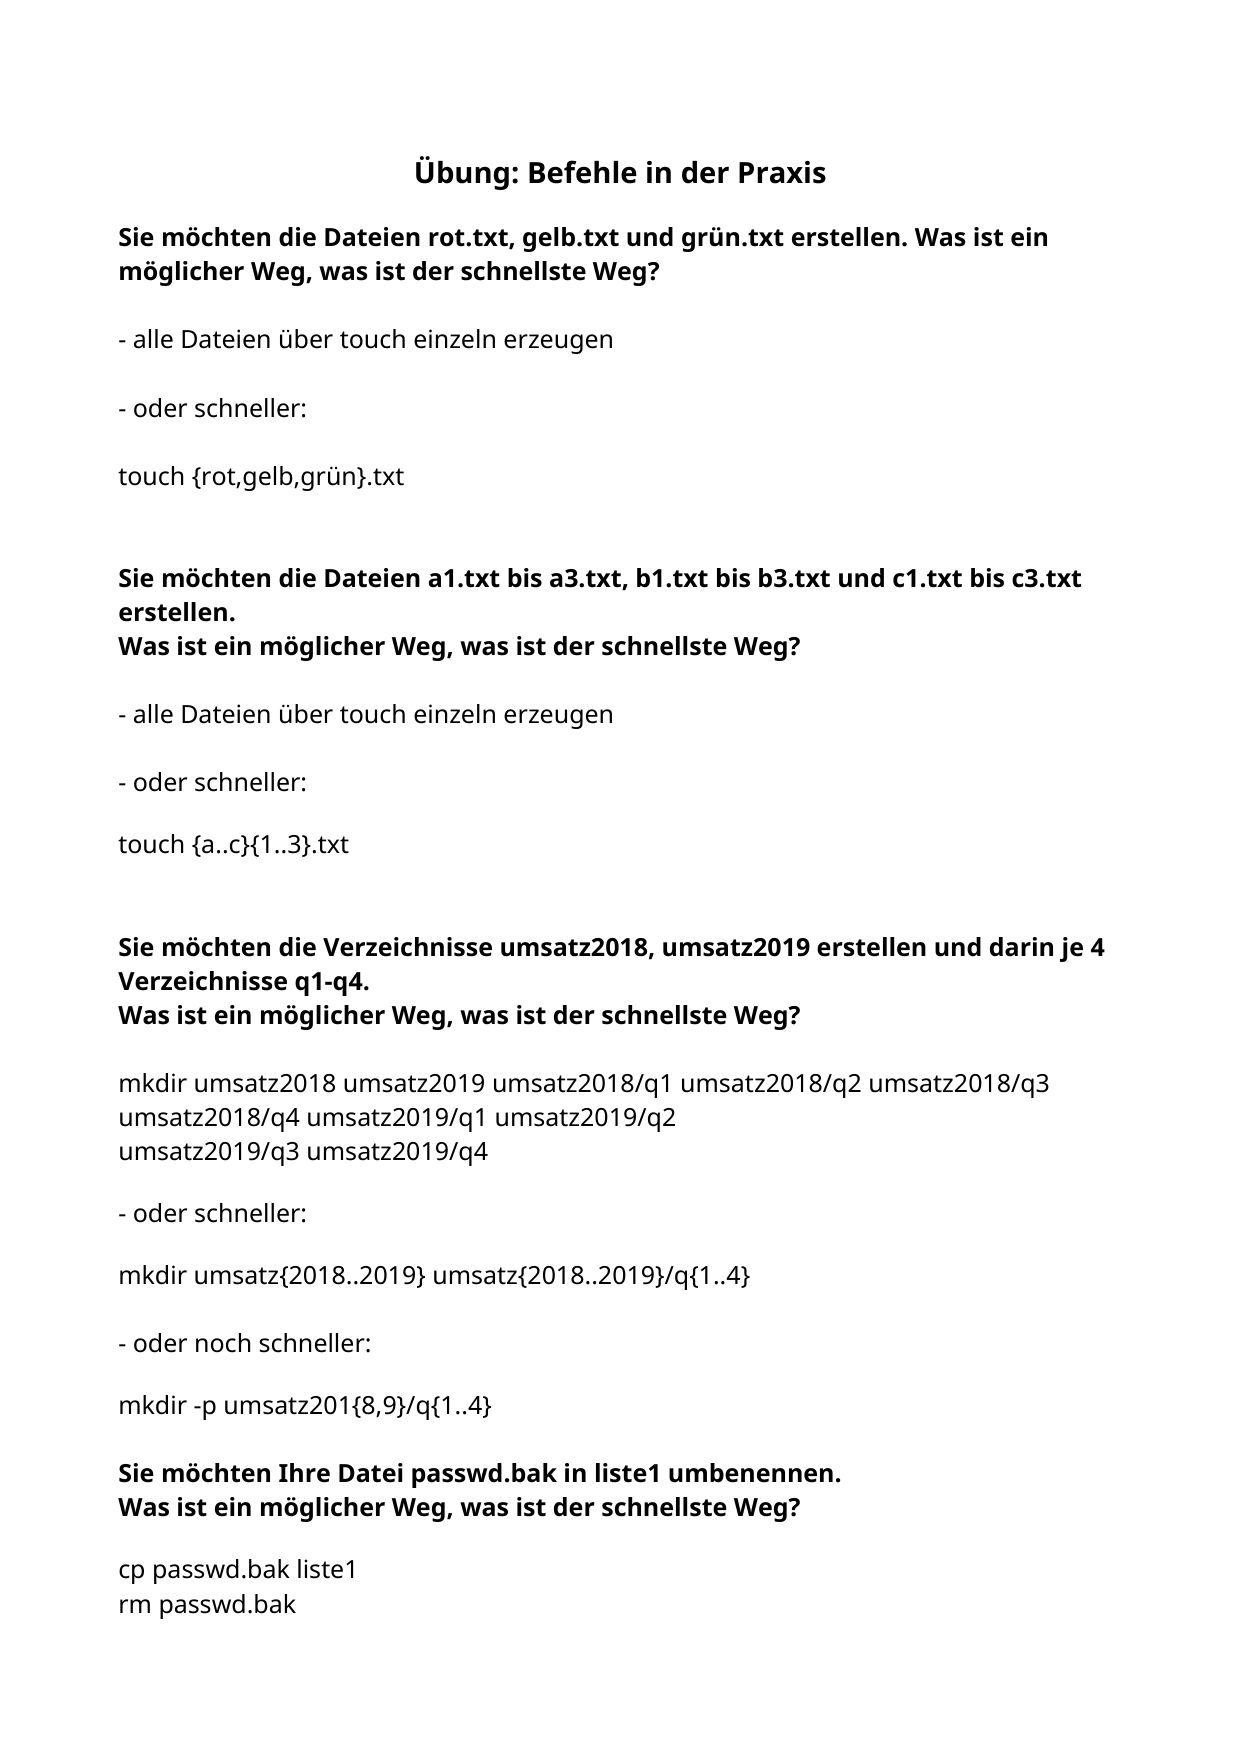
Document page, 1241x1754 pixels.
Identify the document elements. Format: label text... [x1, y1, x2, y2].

text rm passwd.bak [118, 1586, 1122, 1620]
text mkdir umsatz{2018..2019} umsatz{2018..2019}/q{1..4} [118, 1258, 1122, 1326]
text touch {a..c}{1..3}.txt Sie möchten die Verzeichnisse umsatz2018, umsatz2019 erstellen und darin je 4 Verzeichnisse q1-q4. Was ist ein möglicher Weg, was ist der schnellste Weg? mkdir umsatz2018 umsatz2019 umsatz2018/q1 umsatz2018/q2 umsatz2018/q3 umsatz2018/q4 umsatz2019/q1 umsatz2019/q2 umsatz2019/q3 umsatz2019/q4 [118, 827, 1122, 1196]
text cp passwd.bak liste1 [118, 1552, 1122, 1586]
text - oder noch schneller: [118, 1326, 1122, 1360]
text Sie möchten die Dateien rot.txt, gelb.txt und grün.txt erstellen. Was ist ein möglicher Weg, was ist der schnellste Weg? [118, 220, 1122, 288]
text touch {rot,gelb,grün}.txt Sie möchten die Dateien a1.txt bis a3.txt, b1.txt bis b3.txt und c1.txt bis c3.txt erstellen. Was ist ein möglicher Weg, was ist der schnellste Weg? - alle Dateien über touch einzeln erzeugen - oder schneller: [118, 424, 1122, 827]
text mkdir -p umsatz201{8,9}/q{1..4} Sie möchten Ihre Datei passwd.bak in liste1 umbenennen. Was ist ein möglicher Weg, was ist der schnellste Weg? [118, 1388, 1122, 1552]
text - alle Dateien über touch einzeln erzeugen - oder schneller: [118, 288, 1122, 424]
text Übung: Befehle in der Praxis [118, 118, 1122, 220]
text - oder schneller: [118, 1196, 1122, 1230]
